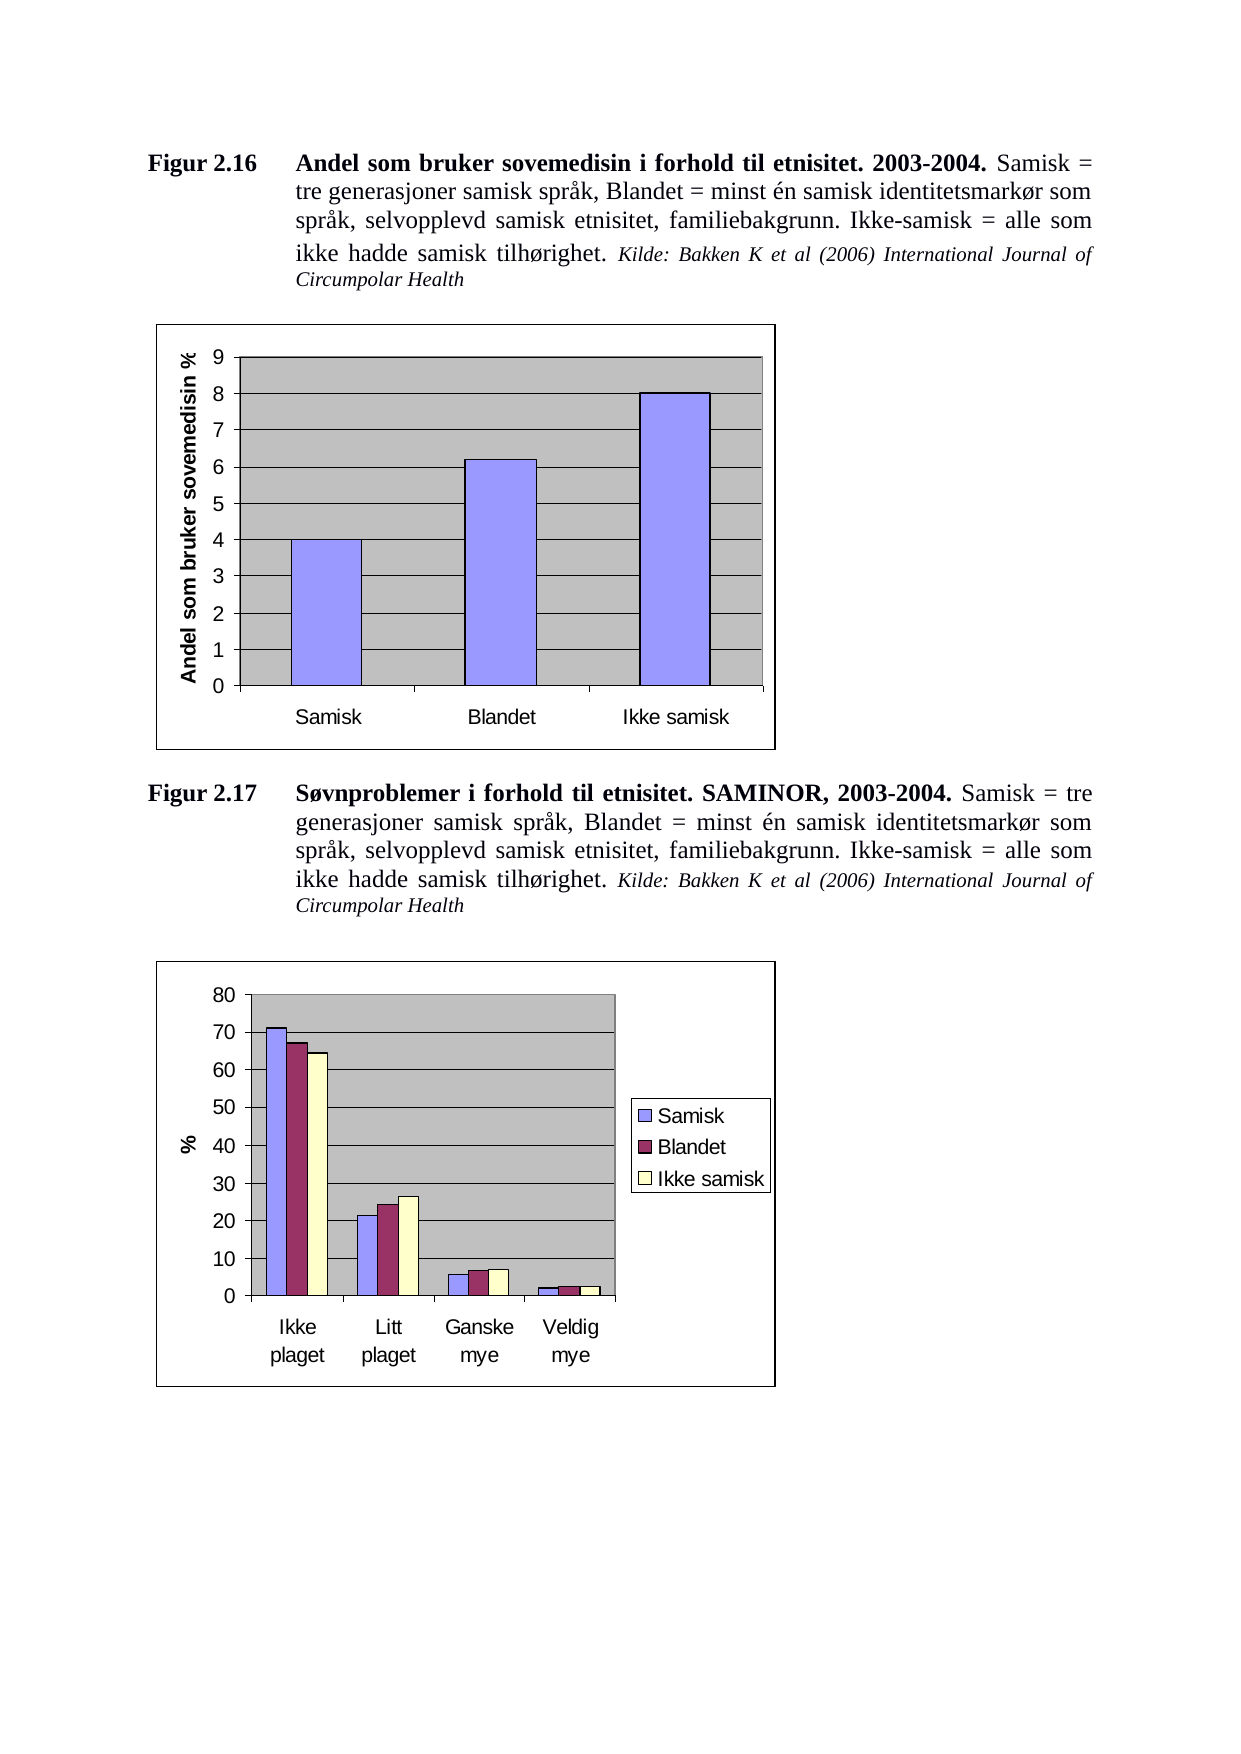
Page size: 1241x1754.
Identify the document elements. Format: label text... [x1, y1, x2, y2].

subtitle Figur 2.17 Søvnproblemer i forhold til etnisitet. SAMINOR, 2003-2004. Samisk = tre generasjoner samisk språk, Blandet = minst én samisk identitetsmarkør som språk, selvopplevd samisk etnisitet, familiebakgrunn. Ikke-samisk = alle som ikke hadde samisk tilhørighet. Kilde: Bakken K et al (2006) International Journal of Circumpolar Health [148, 778, 1093, 917]
text Figur 2.16 Andel som bruker sovemedisin i forhold til etnisitet. 2003-2004. Samisk = tre generasjoner samisk språk, Blandet = minst én samisk identitetsmarkør som språk, selvopplevd samisk etnisitet, familiebakgrunn. Ikke-samisk = alle som ikke hadde samisk tilhørighet. Kilde: Bakken K et al (2006) International Journal of Circumpolar Health [148, 148, 1093, 291]
